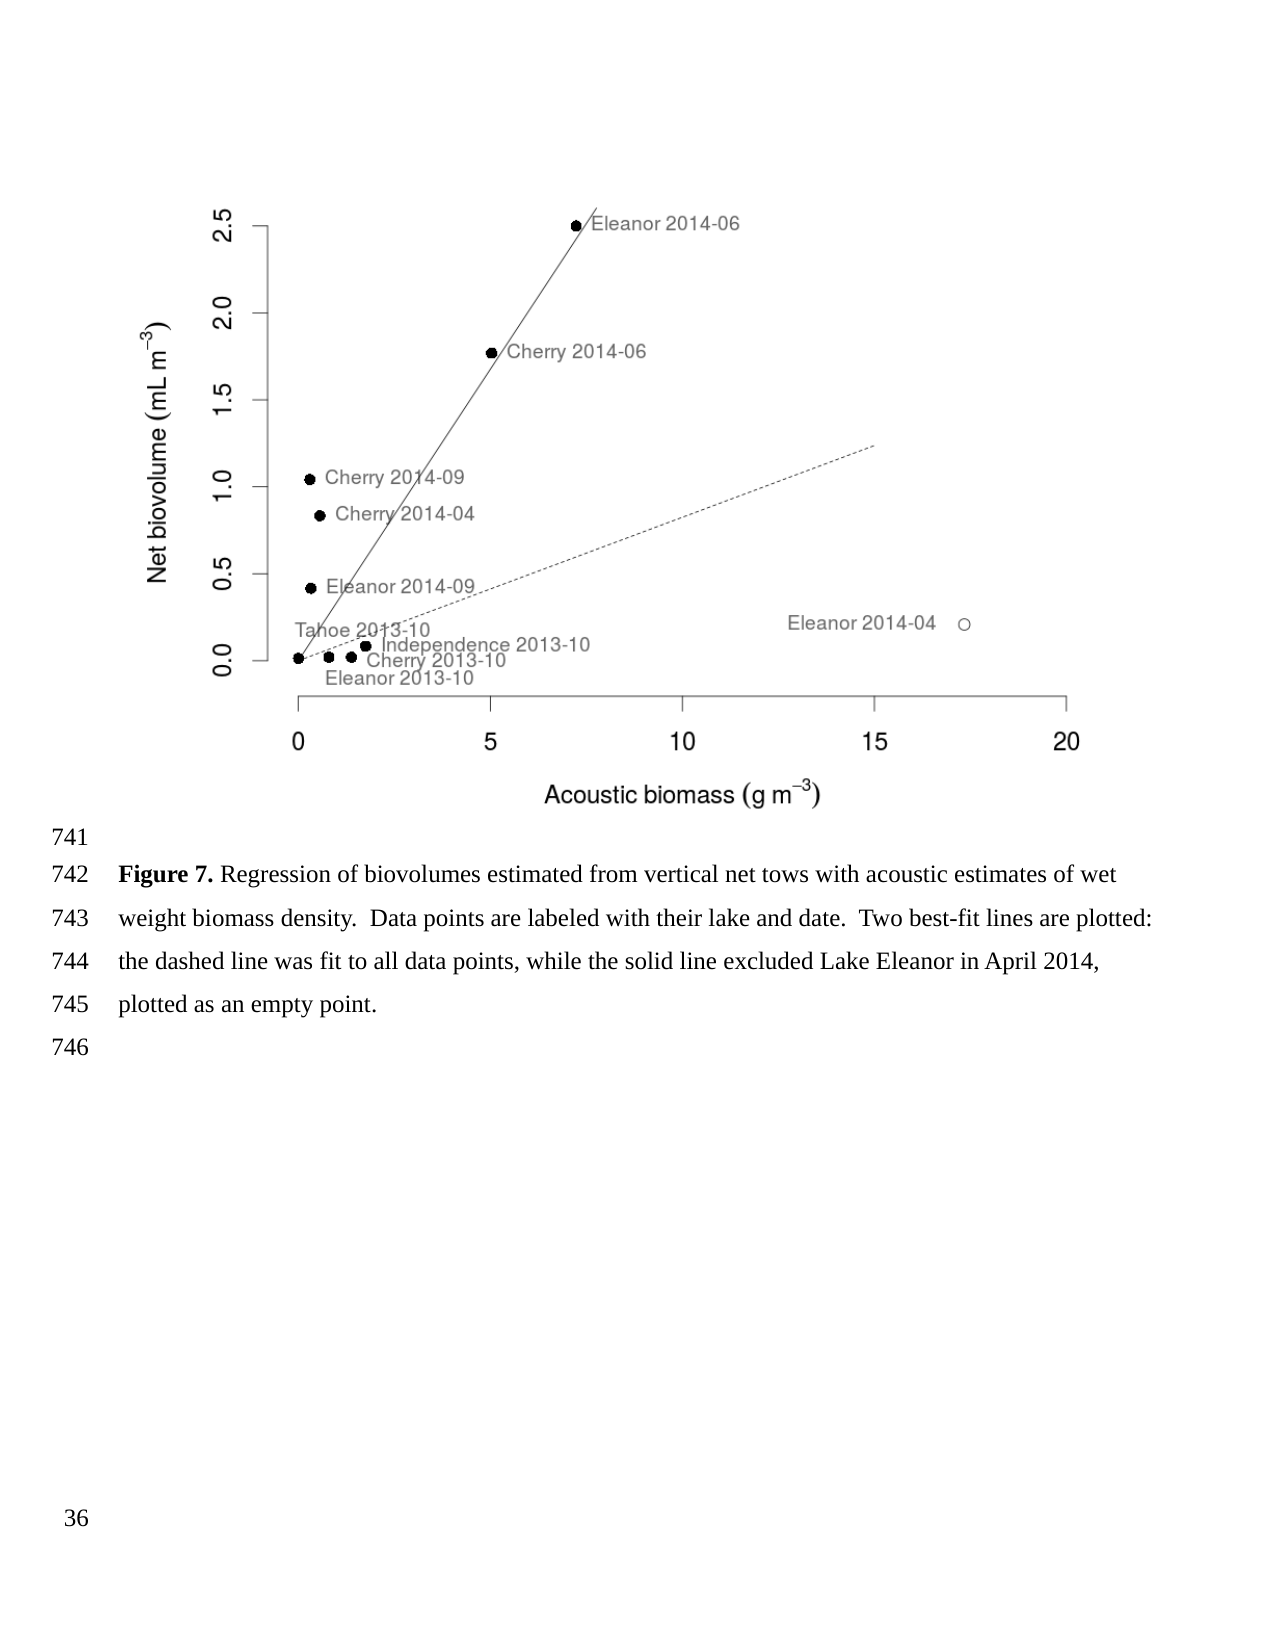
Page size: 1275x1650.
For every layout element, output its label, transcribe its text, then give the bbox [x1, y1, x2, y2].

picture [118, 118, 1157, 846]
text Figure 7. Regression of biovolumes estimated from vertical net tows with acoustic estimates of wet weight biomass density. Data points are labeled with their lake and date. Two best-fit lines are plotted: the dashed line was fit to all data points, while the solid line excluded Lake Eleanor in April 2014, plotted as an empty point. [118, 859, 1157, 1018]
